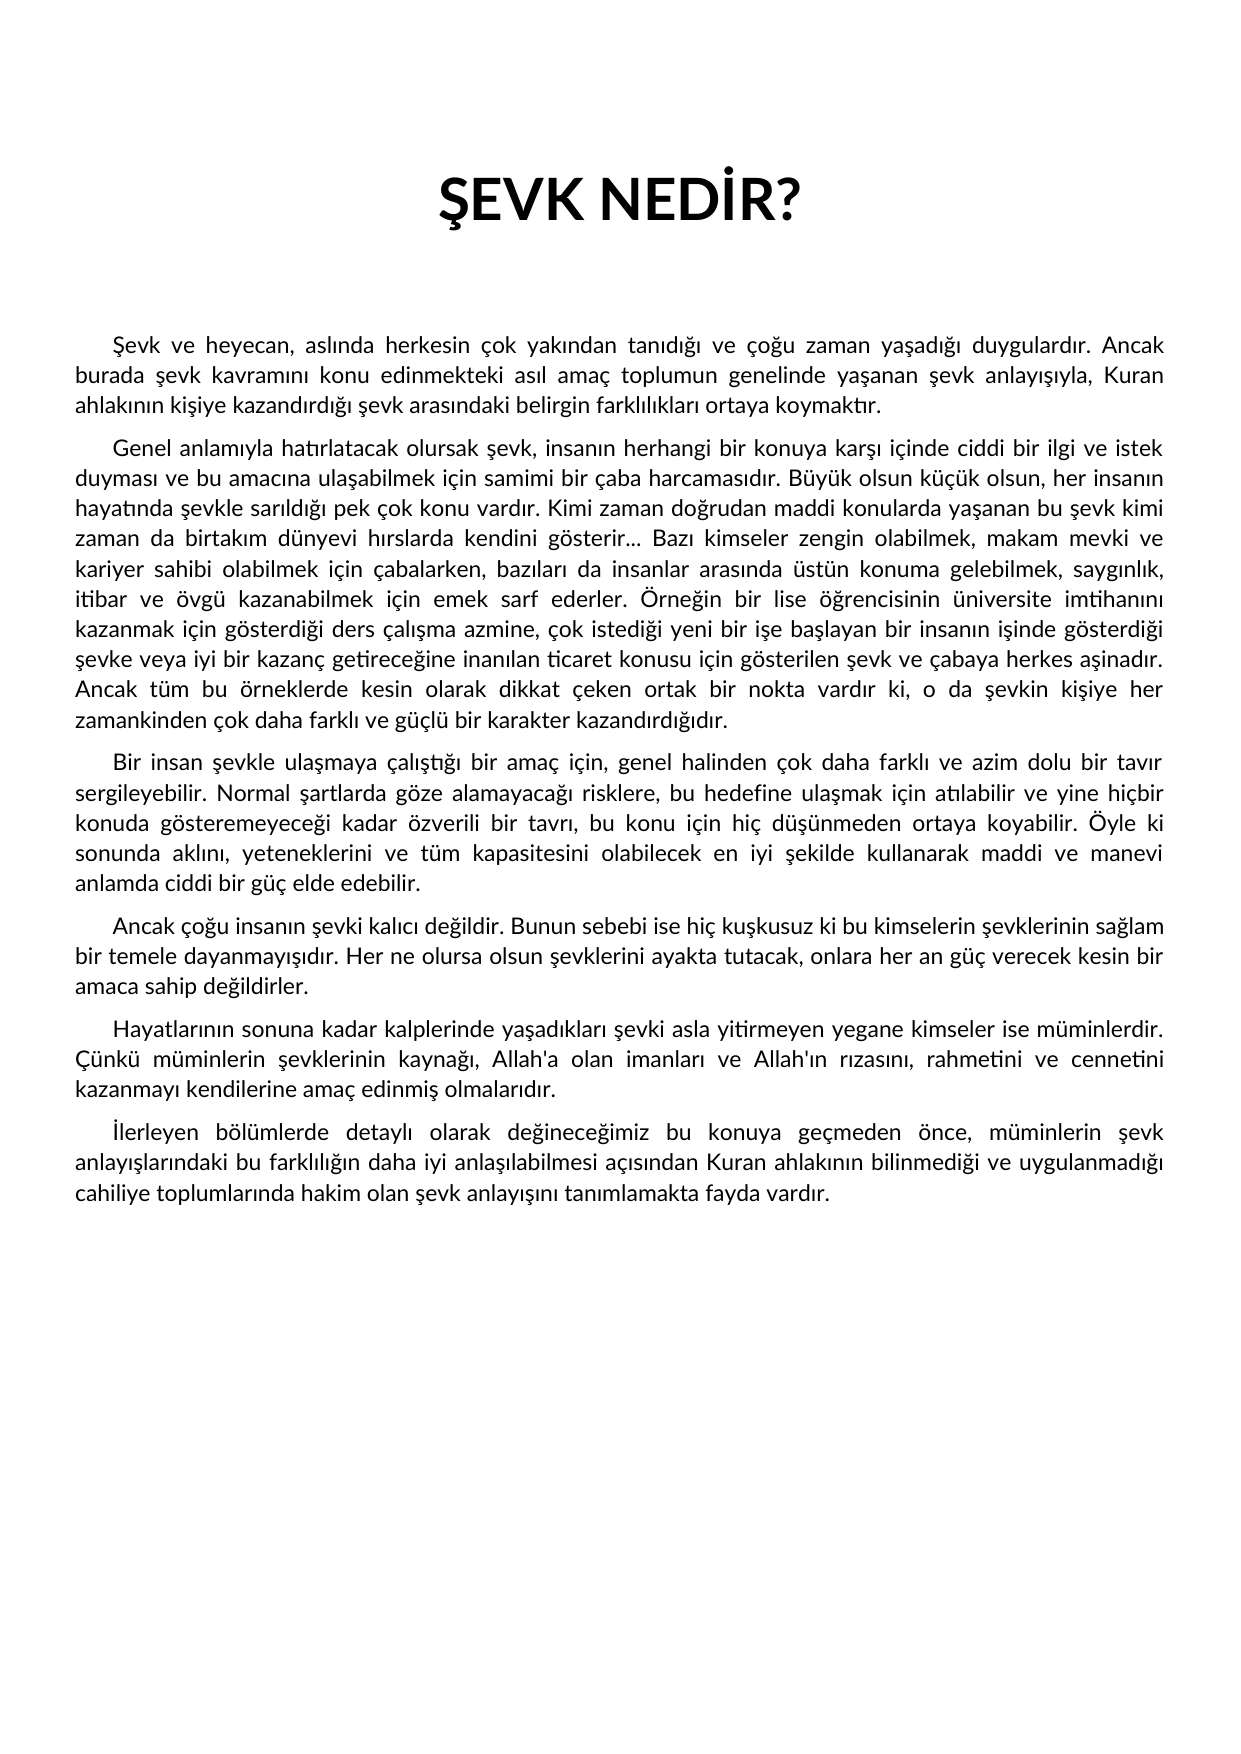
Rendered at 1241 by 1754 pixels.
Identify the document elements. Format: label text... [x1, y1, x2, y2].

text Genel anlamıyla hatırlatacak olursak şevk, insanın herhangi bir konuya karşı içinde ciddi bir ilgi ve istek duyması ve bu amacına ulaşabilmek için samimi bir çaba harcamasıdır. Büyük olsun küçük olsun, her insanın hayatında şevkle sarıldığı pek çok konu vardır. Kimi zaman doğrudan maddi konularda yaşanan bu şevk kimi zaman da birtakım dünyevi hırslarda kendini gösterir... Bazı kimseler zengin olabilmek, makam mevki ve kariyer sahibi olabilmek için çabalarken, bazıları da insanlar arasında üstün konuma gelebilmek, saygınlık, itibar ve övgü kazanabilmek için emek sarf ederler. Örneğin bir lise öğrencisinin üniversite imtihanını kazanmak için gösterdiği ders çalışma azmine, çok istediği yeni bir işe başlayan bir insanın işinde gösterdiği şevke veya iyi bir kazanç getireceğine inanılan ticaret konusu için gösterilen şevk ve çabaya herkes aşinadır. Ancak tüm bu örneklerde kesin olarak dikkat çeken ortak bir nokta vardır ki, o da şevkin kişiye her zamankinden çok daha farklı ve güçlü bir karakter kazandırdığıdır. [75, 433, 1165, 733]
text Ancak çoğu insanın şevki kalıcı değildir. Bunun sebebi ise hiç kuşkusuz ki bu kimselerin şevklerinin sağlam bir temele dayanmayışıdır. Her ne olursa olsun şevklerini ayakta tutacak, onlara her an güç verecek kesin bir amaca sahip değildirler. [75, 912, 1165, 999]
text Bir insan şevkle ulaşmaya çalıştığı bir amaç için, genel halinden çok daha farklı ve azim dolu bir tavır sergileyebilir. Normal şartlarda göze alamayacağı risklere, bu hedefine ulaşmak için atılabilir ve yine hiçbir konuda gösteremeyeceği kadar özverili bir tavrı, bu konu için hiç düşünmeden ortaya koyabilir. Öyle ki sonunda aklını, yeteneklerini ve tüm kapasitesini olabilecek en iyi şekilde kullanarak maddi ve manevi anlamda ciddi bir güç elde edebilir. [75, 748, 1165, 896]
text Hayatlarının sonuna kadar kalplerinde yaşadıkları şevki asla yitirmeyen yegane kimseler ise müminlerdir. Çünkü müminlerin şevklerinin kaynağı, Allah'a olan imanları ve Allah'ın rızasını, rahmetini ve cennetini kazanmayı kendilerine amaç edinmiş olmalarıdır. [75, 1015, 1165, 1103]
text Şevk ve heyecan, aslında herkesin çok yakından tanıdığı ve çoğu zaman yaşadığı duygulardır. Ancak burada şevk kavramını konu edinmekteki asıl amaç toplumun genelinde yaşanan şevk anlayışıyla, Kuran ahlakının kişiye kazandırdığı şevk arasındaki belirgin farklılıkları ortaya koymaktır. [75, 330, 1165, 418]
text İlerleyen bölümlerde detaylı olarak değineceğimiz bu konuya geçmeden önce, müminlerin şevk anlayışlarındaki bu farklılığın daha iyi anlaşılabilmesi açısından Kuran ahlakının bilinmediği ve uygulanmadığı cahiliye toplumlarında hakim olan şevk anlayışını tanımlamakta fayda vardır. [75, 1118, 1165, 1206]
subtitle ŞEVK NEDİR? [75, 162, 1165, 232]
